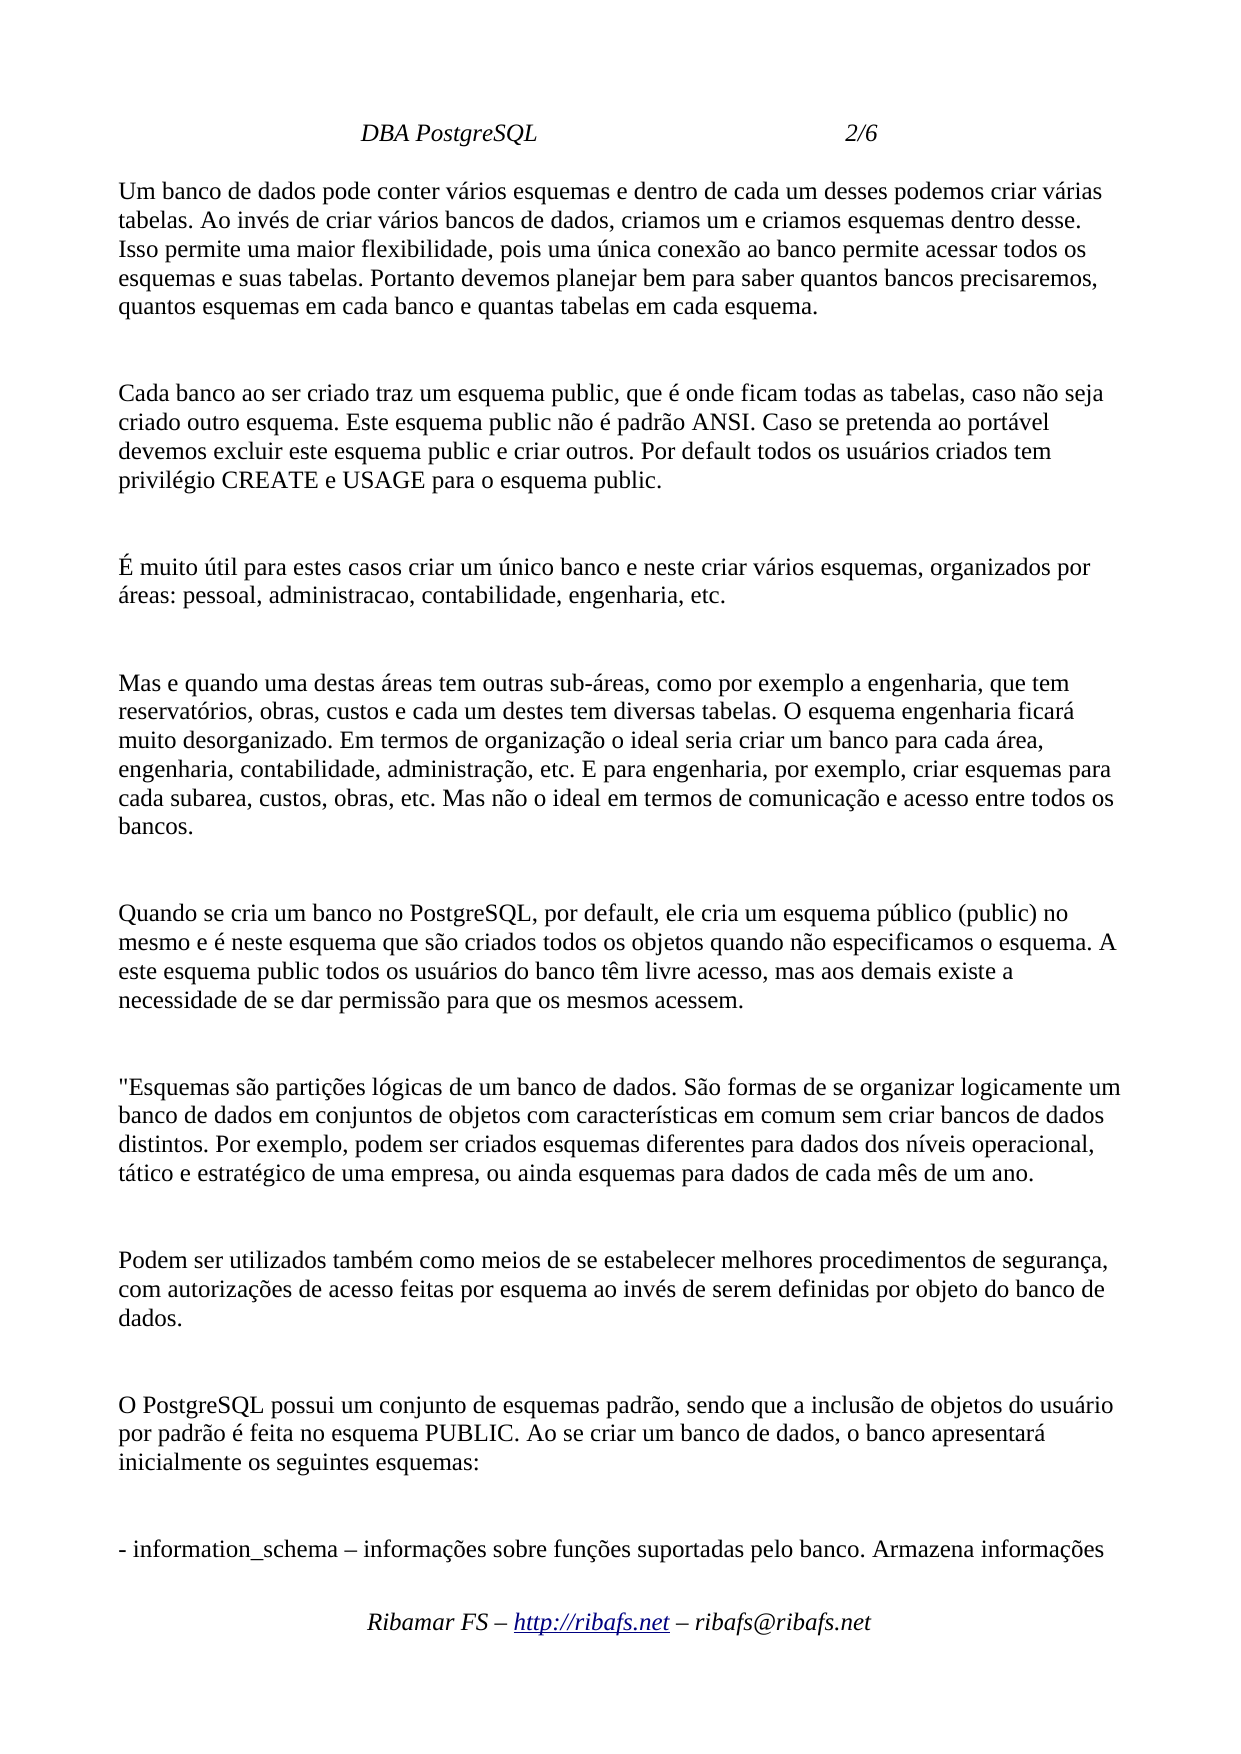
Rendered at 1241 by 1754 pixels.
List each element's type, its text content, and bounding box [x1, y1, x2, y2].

text Mas e quando uma destas áreas tem outras sub-áreas, como por exemplo a engenharia, que tem reservatórios, obras, custos e cada um destes tem diversas tabelas. O esquema engenharia ficará muito desorganizado. Em termos de organização o ideal seria criar um banco para cada área, engenharia, contabilidade, administração, etc. E para engenharia, por exemplo, criar esquemas para cada subarea, custos, obras, etc. Mas não o ideal em termos de comunicação e acesso entre todos os bancos. [118, 668, 1122, 840]
text Cada banco ao ser criado traz um esquema public, que é onde ficam todas as tabelas, caso não seja criado outro esquema. Este esquema public não é padrão ANSI. Caso se pretenda ao portável devemos excluir este esquema public e criar outros. Por default todos os usuários criados tem privilégio CREATE e USAGE para o esquema public. [118, 378, 1122, 493]
text O PostgreSQL possui um conjunto de esquemas padrão, sendo que a inclusão de objetos do usuário por padrão é feita no esquema PUBLIC. Ao se criar um banco de dados, o banco apresentará inicialmente os seguintes esquemas: [118, 1390, 1122, 1476]
text - information_schema – informações sobre funções suportadas pelo banco. Armazena informações [118, 1534, 1122, 1563]
text Um banco de dados pode conter vários esquemas e dentro de cada um desses podemos criar várias tabelas. Ao invés de criar vários bancos de dados, criamos um e criamos esquemas dentro desse. Isso permite uma maior flexibilidade, pois uma única conexão ao banco permite acessar todos os esquemas e suas tabelas. Portanto devemos planejar bem para saber quantos bancos precisaremos, quantos esquemas em cada banco e quantas tabelas em cada esquema. [118, 176, 1122, 320]
text Quando se cria um banco no PostgreSQL, por default, ele cria um esquema público (public) no mesmo e é neste esquema que são criados todos os objetos quando não especificamos o esquema. A este esquema public todos os usuários do banco têm livre acesso, mas aos demais existe a necessidade de se dar permissão para que os mesmos acessem. [118, 898, 1122, 1013]
text "Esquemas são partições lógicas de um banco de dados. São formas de se organizar logicamente um banco de dados em conjuntos de objetos com características em comum sem criar bancos de dados distintos. Por exemplo, podem ser criados esquemas diferentes para dados dos níveis operacional, tático e estratégico de uma empresa, ou ainda esquemas para dados de cada mês de um ano. [118, 1072, 1122, 1187]
text É muito útil para estes casos criar um único banco e neste criar vários esquemas, organizados por áreas: pessoal, administracao, contabilidade, engenharia, etc. [118, 552, 1122, 609]
text Podem ser utilizados também como meios de se estabelecer melhores procedimentos de segurança, com autorizações de acesso feitas por esquema ao invés de serem definidas por objeto do banco de dados. [118, 1245, 1122, 1331]
